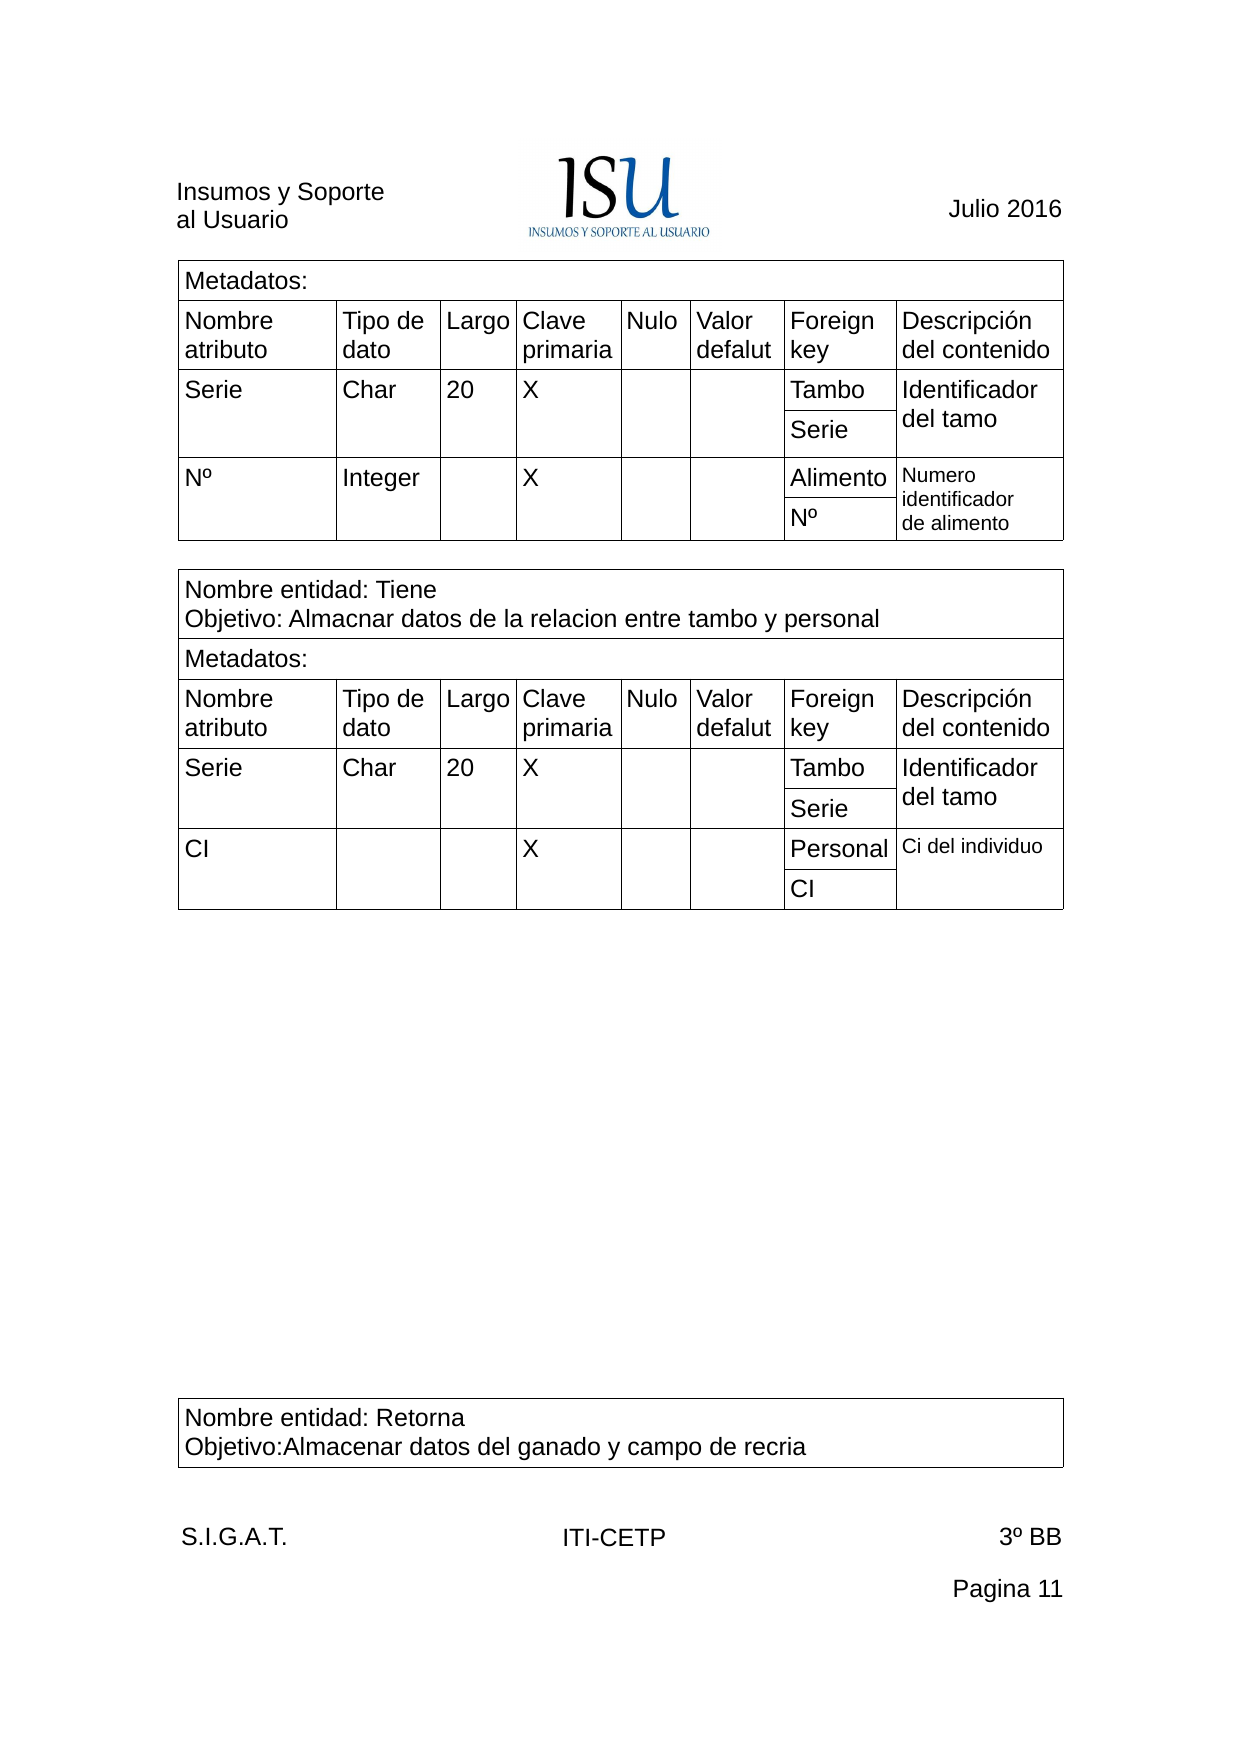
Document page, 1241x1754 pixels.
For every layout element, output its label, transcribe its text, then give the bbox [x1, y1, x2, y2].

table_header X [517, 458, 621, 540]
table_cell Foreign key [785, 680, 896, 747]
table_cell Nulo [622, 680, 690, 747]
table_cell Serie [179, 370, 336, 457]
table_cell Metadatos: [179, 639, 1063, 678]
table_header Alimento [785, 458, 896, 497]
table_cell CI [179, 829, 336, 909]
table_cell Nombre atributo [179, 680, 336, 747]
table_cell 20 [441, 370, 516, 457]
table_header Numero identificador de alimento [897, 458, 1063, 540]
table_cell Serie [179, 749, 336, 828]
table_cell X [517, 829, 621, 909]
table_cell [691, 829, 784, 909]
table_cell [691, 749, 784, 828]
table_header [691, 458, 784, 540]
table_cell X [517, 749, 621, 828]
table_cell X [517, 370, 621, 457]
table_cell [622, 749, 690, 828]
table_cell Descripción del contenido [897, 301, 1063, 369]
picture [517, 138, 723, 252]
table_cell Valor defalut [691, 680, 784, 747]
table_header Nombre entidad: Retorna Objetivo:Almacenar datos del ganado y campo de recria [179, 1399, 1063, 1467]
table_cell Identificador del tamo [897, 749, 1063, 828]
table_cell Char [337, 370, 440, 457]
table_header Integer [337, 458, 440, 540]
table_cell Largo [441, 680, 516, 747]
table_cell Nulo [622, 301, 690, 369]
table_cell Identificador del tamo [897, 370, 1063, 457]
table_header [441, 458, 516, 540]
table_cell Valor defalut [691, 301, 784, 369]
table_cell Clave primaria [517, 680, 621, 747]
table_header Nº [179, 458, 336, 540]
table_cell Tambo [785, 370, 896, 409]
table_cell Largo [441, 301, 516, 369]
table_cell Ci del individuo [897, 829, 1063, 909]
table_cell Personal [785, 829, 896, 868]
table_cell Char [337, 749, 440, 828]
table_cell Serie [785, 789, 896, 828]
table_cell [622, 829, 690, 909]
table_cell Tipo de dato [337, 680, 440, 747]
table_cell Descripción del contenido [897, 680, 1063, 747]
table_cell [622, 370, 690, 457]
table_cell Clave primaria [517, 301, 621, 369]
table_cell Serie [785, 411, 896, 457]
table_cell Tipo de dato [337, 301, 440, 369]
table_cell Nº [785, 498, 896, 540]
table_cell CI [785, 870, 896, 909]
table_header Nombre entidad: Tiene Objetivo: Almacnar datos de la relacion entre tambo y personal [179, 570, 1063, 638]
table_cell [691, 370, 784, 457]
table_header [622, 458, 690, 540]
table_cell Tambo [785, 749, 896, 788]
table_cell [337, 829, 440, 909]
table_cell 20 [441, 749, 516, 828]
table_cell [441, 829, 516, 909]
table_cell Foreign key [785, 301, 896, 369]
table_cell Nombre atributo [179, 301, 336, 369]
table_cell Metadatos: [179, 261, 1063, 300]
